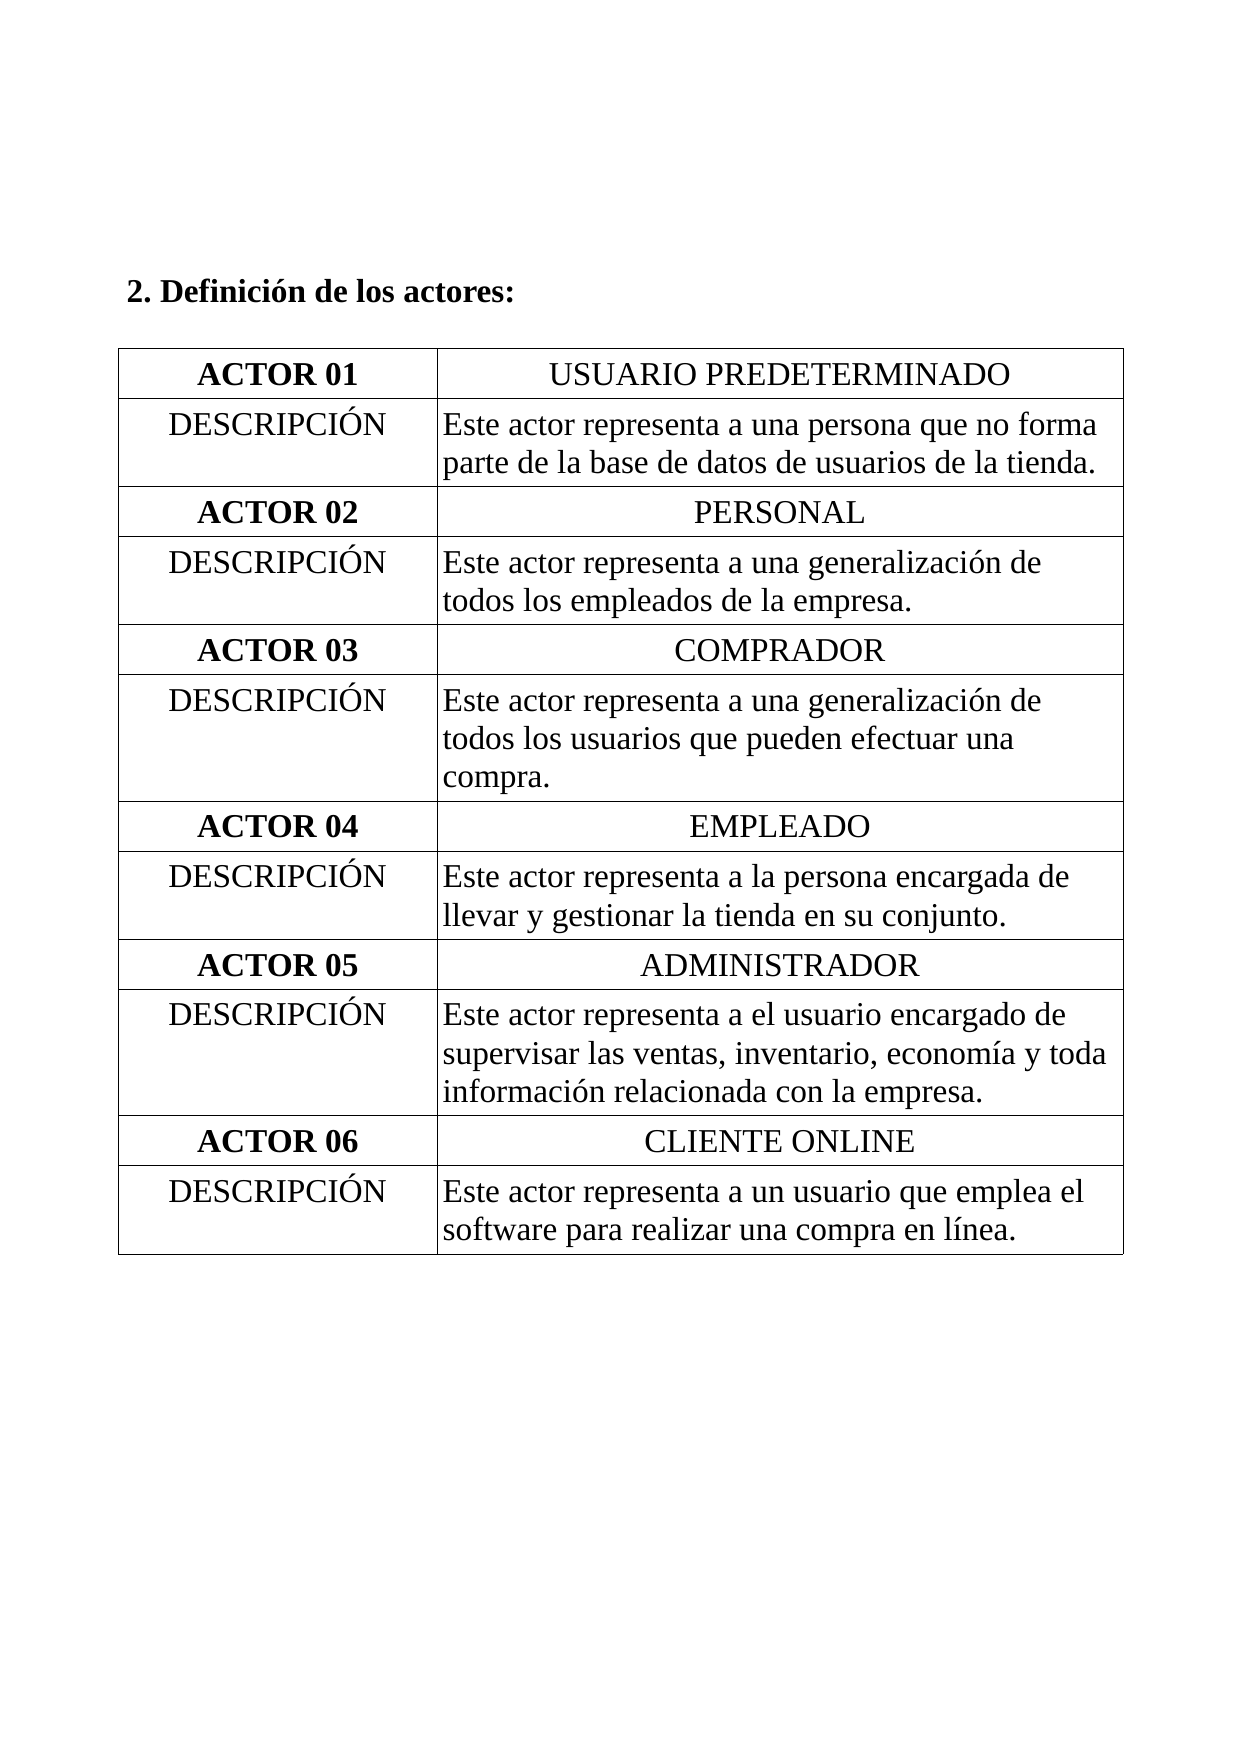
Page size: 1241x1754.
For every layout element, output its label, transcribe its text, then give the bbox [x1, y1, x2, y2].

table_cell ACTOR 03 [119, 625, 437, 674]
table_cell Este actor representa a una persona que no forma parte de la base de datos de usuarios de la tienda. [438, 399, 1123, 486]
table_cell PERSONAL [438, 487, 1123, 536]
table_cell Este actor representa a el usuario encargado de supervisar las ventas, inventario, economía y toda información relacionada con la empresa. [438, 990, 1123, 1115]
table_cell DESCRIPCIÓN [119, 1166, 437, 1253]
table_cell EMPLEADO [438, 802, 1123, 851]
table_cell ACTOR 06 [119, 1116, 437, 1165]
table_cell ACTOR 05 [119, 940, 437, 989]
table_cell ACTOR 02 [119, 487, 437, 536]
text 2. Definición de los actores: [118, 271, 1122, 310]
table_cell CLIENTE ONLINE [438, 1116, 1123, 1165]
table_cell COMPRADOR [438, 625, 1123, 674]
table_cell DESCRIPCIÓN [119, 675, 437, 801]
table_cell ACTOR 04 [119, 802, 437, 851]
table_cell ADMINISTRADOR [438, 940, 1123, 989]
table_cell Este actor representa a un usuario que emplea el software para realizar una compra en línea. [438, 1166, 1123, 1253]
table_cell DESCRIPCIÓN [119, 399, 437, 486]
table_header USUARIO PREDETERMINADO [438, 349, 1123, 398]
table_cell Este actor representa a una generalización de todos los empleados de la empresa. [438, 537, 1123, 624]
table_cell DESCRIPCIÓN [119, 990, 437, 1115]
table_cell Este actor representa a una generalización de todos los usuarios que pueden efectuar una compra. [438, 675, 1123, 801]
table_cell DESCRIPCIÓN [119, 537, 437, 624]
table_header ACTOR 01 [119, 349, 437, 398]
table_cell Este actor representa a la persona encargada de llevar y gestionar la tienda en su conjunto. [438, 852, 1123, 939]
table_cell DESCRIPCIÓN [119, 852, 437, 939]
